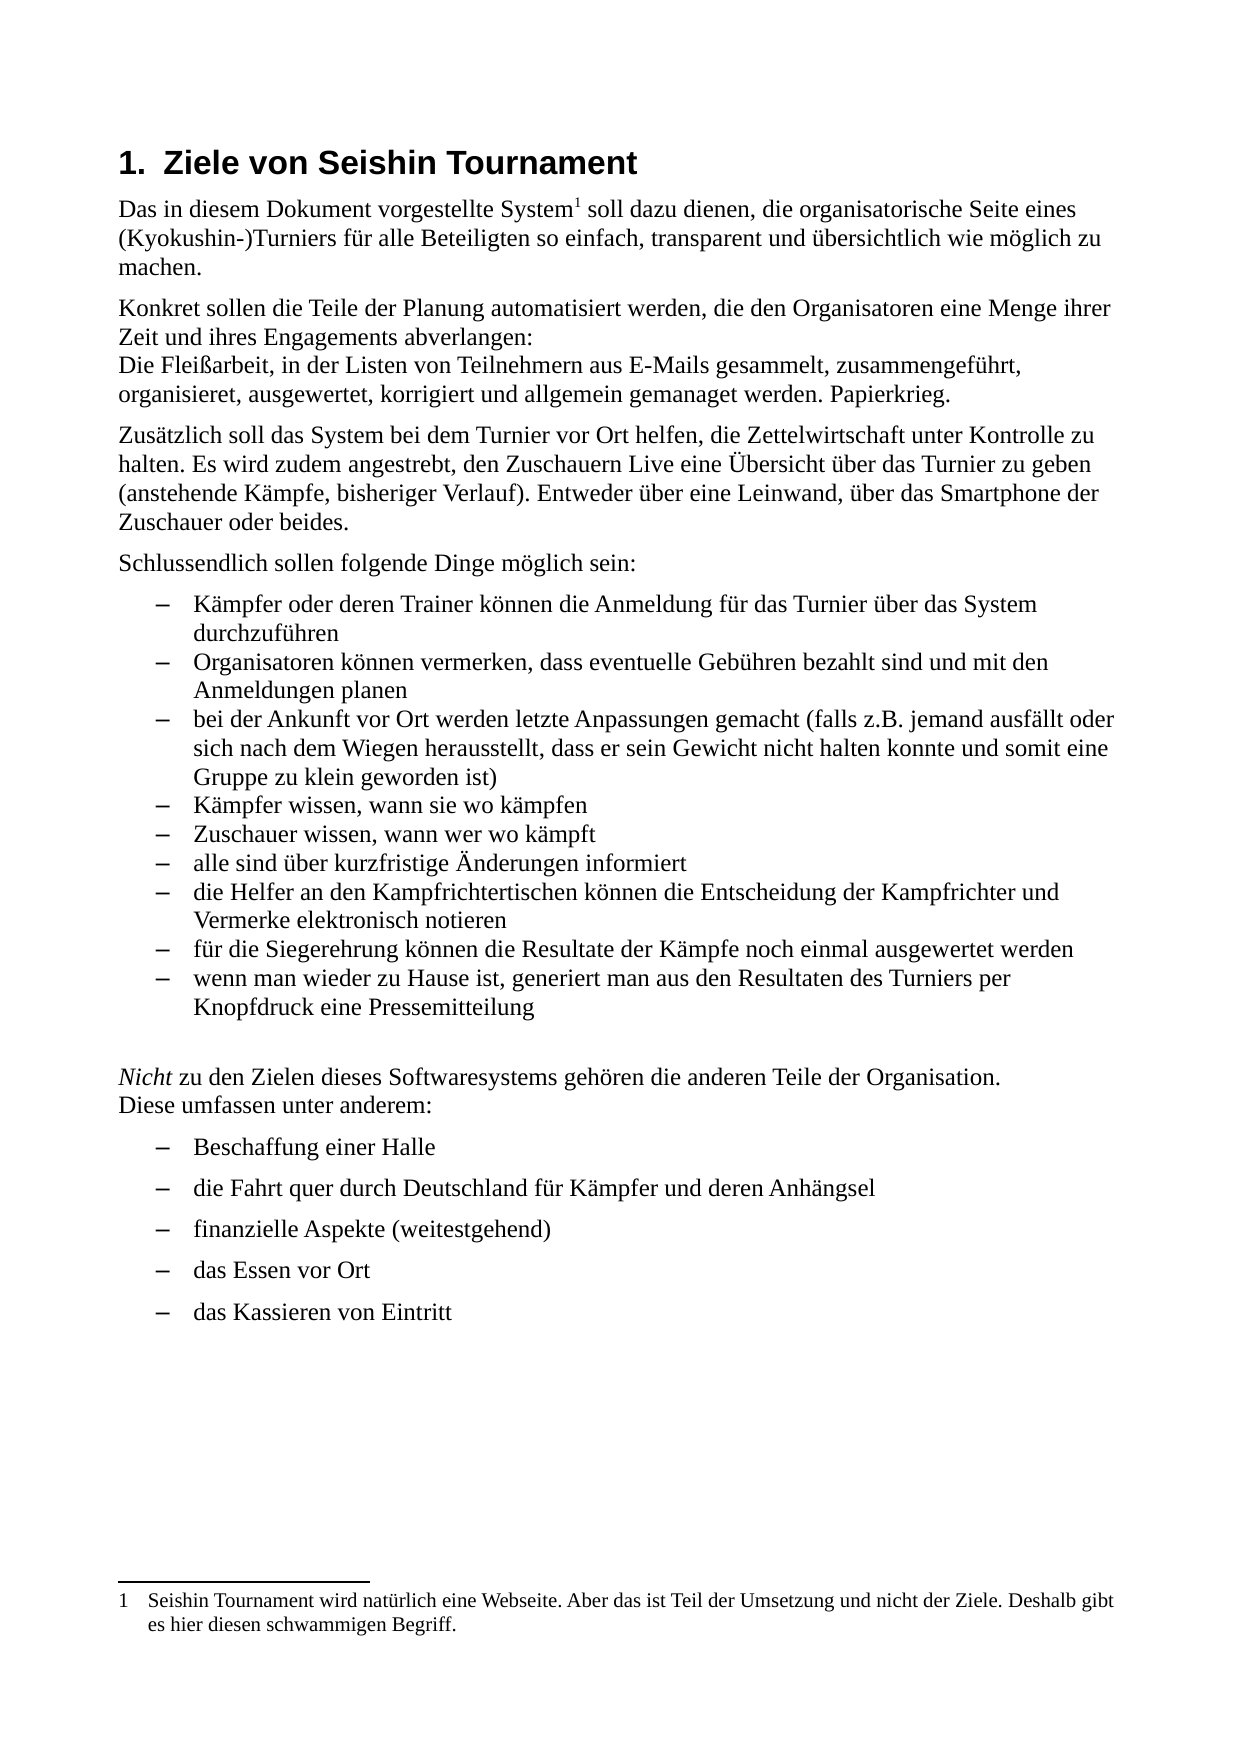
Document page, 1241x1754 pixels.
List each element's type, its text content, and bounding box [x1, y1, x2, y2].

list bei der Ankunft vor Ort werden letzte Anpassungen gemacht (falls z.B. jemand ausfällt oder sich nach dem Wiegen herausstellt, dass er sein Gewicht nicht halten konnte und somit eine Gruppe zu klein geworden ist) [156, 704, 1122, 791]
text Nicht zu den Zielen dieses Softwaresystems gehören die anderen Teile der Organisation. Diese umfassen unter anderem: [118, 1062, 1122, 1119]
text Schlussendlich sollen folgende Dinge möglich sein: [118, 548, 1122, 577]
list Organisatoren können vermerken, dass eventuelle Gebühren bezahlt sind und mit den Anmeldungen planen [156, 647, 1122, 704]
list das Kassieren von Eintritt [156, 1297, 1122, 1326]
list Beschaffung einer Halle [156, 1132, 1122, 1161]
subtitle Ziele von Seishin Tournament [118, 143, 1122, 182]
list für die Siegerehrung können die Resultate der Kämpfe noch einmal ausgewertet werden [156, 934, 1122, 963]
list alle sind über kurzfristige Änderungen informiert [156, 848, 1122, 877]
list finanzielle Aspekte (weitestgehend) [156, 1214, 1122, 1243]
list Kämpfer wissen, wann sie wo kämpfen [156, 791, 1122, 819]
text Das in diesem Dokument vorgestellte System soll dazu dienen, die organisatorische Seite eines (Kyokushin-)Turniers für alle Beteiligten so einfach, transparent und übersichtlich wie möglich zu machen. [118, 194, 1122, 281]
text Zusätzlich soll das System bei dem Turnier vor Ort helfen, die Zettelwirtschaft unter Kontrolle zu halten. Es wird zudem angestrebt, den Zuschauern Live eine Übersicht über das Turnier zu geben (anstehende Kämpfe, bisheriger Verlauf). Entweder über eine Leinwand, über das Smartphone der Zuschauer oder beides. [118, 421, 1122, 536]
list Kämpfer oder deren Trainer können die Anmeldung für das Turnier über das System durchzuführen [156, 589, 1122, 647]
text Konkret sollen die Teile der Planung automatisiert werden, die den Organisatoren eine Menge ihrer Zeit und ihres Engagements abverlangen: Die Fleißarbeit, in der Listen von Teilnehmern aus E-Mails gesammelt, zusammengeführt, organisieret, ausgewertet, korrigiert und allgemein gemanaget werden. Papierkrieg. [118, 293, 1122, 408]
list wenn man wieder zu Hause ist, generiert man aus den Resultaten des Turniers per Knopfdruck eine Pressemitteilung [156, 963, 1122, 1021]
list Zuschauer wissen, wann wer wo kämpft [156, 819, 1122, 848]
text Seishin Tournament wird natürlich eine Webseite. Aber das ist Teil der Umsetzung und nicht der Ziele. Deshalb gibt es hier diesen schwammigen Begriff. [118, 1588, 1122, 1636]
list das Essen vor Ort [156, 1256, 1122, 1284]
list die Fahrt quer durch Deutschland für Kämpfer und deren Anhängsel [156, 1173, 1122, 1202]
list die Helfer an den Kampfrichtertischen können die Entscheidung der Kampfrichter und Vermerke elektronisch notieren [156, 877, 1122, 934]
